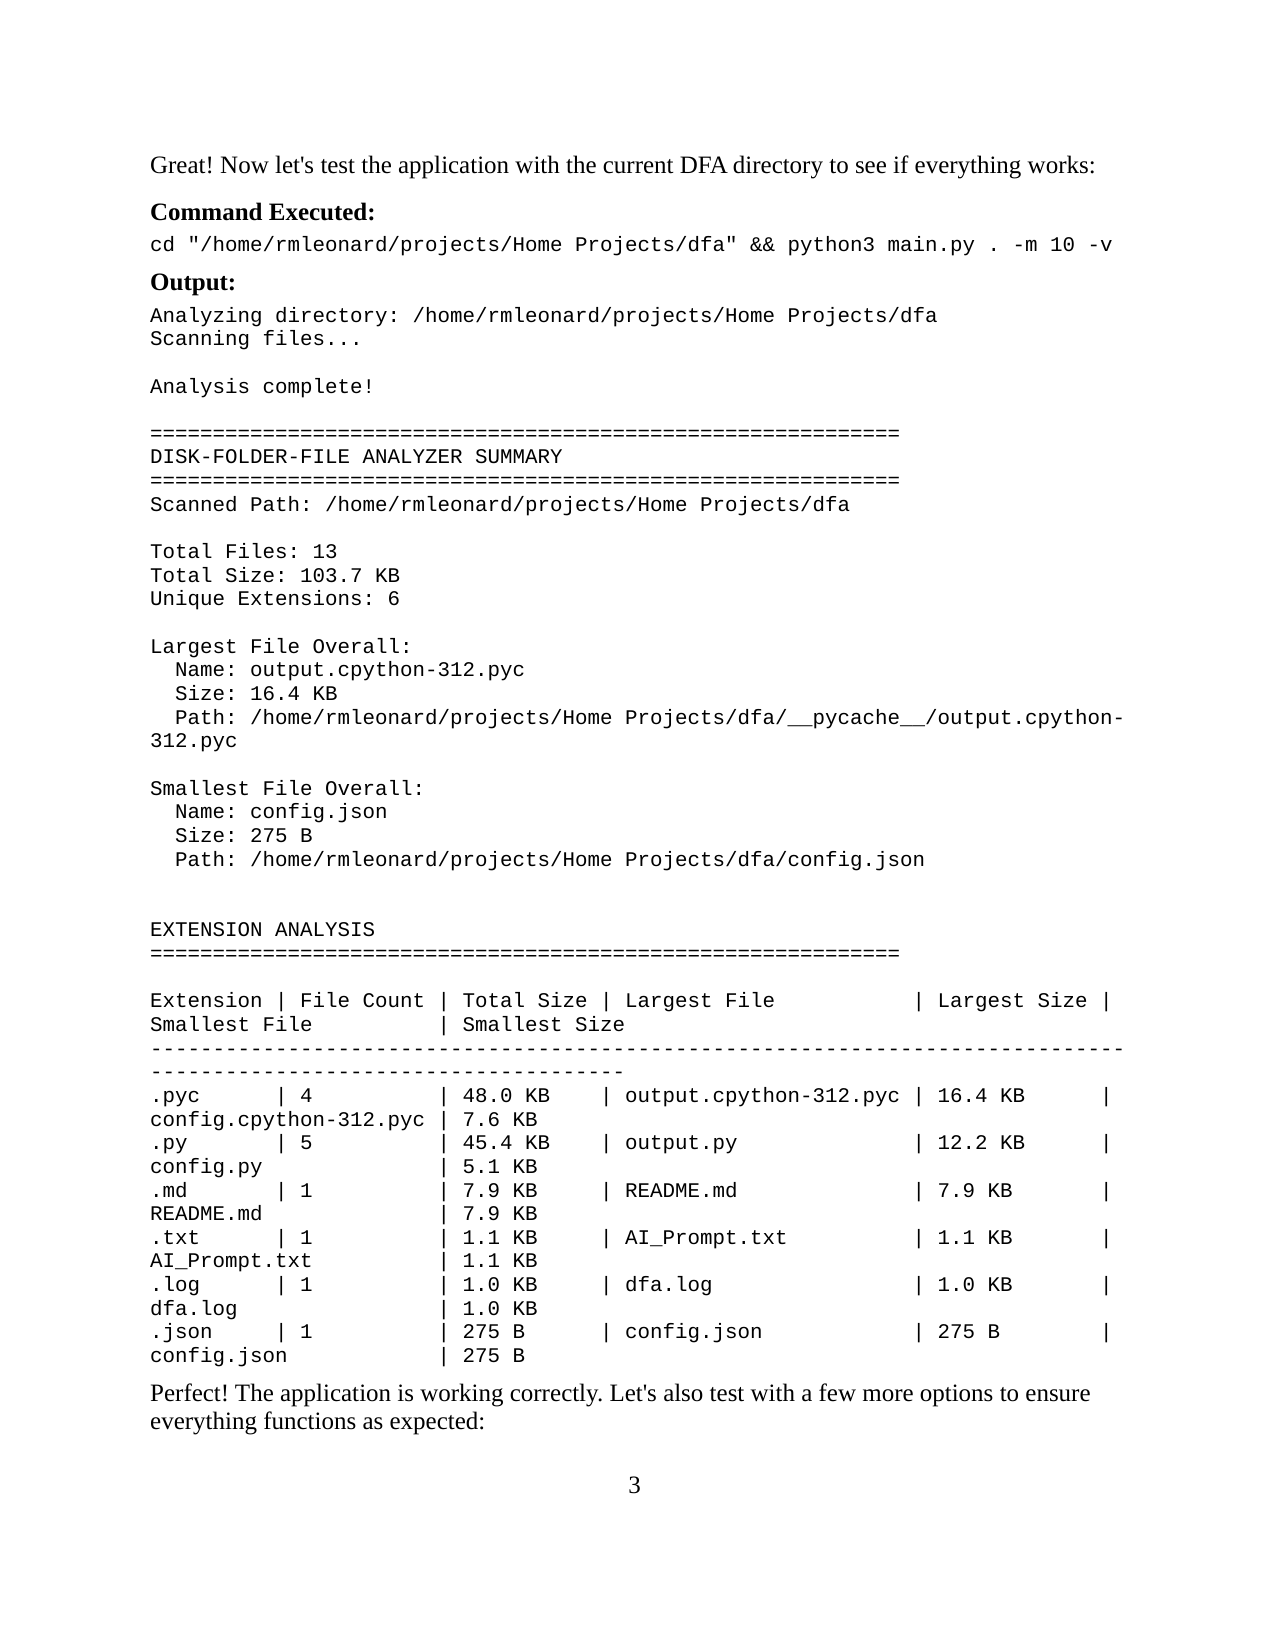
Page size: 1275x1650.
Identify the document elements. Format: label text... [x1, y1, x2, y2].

text .py | 5 | 45.4 KB | output.py | 12.2 KB | config.py | 5.1 KB [150, 1132, 1125, 1179]
text ============================================================ [150, 470, 1125, 494]
text DISK-FOLDER-FILE ANALYZER SUMMARY [150, 447, 1125, 470]
text ============================================================ [150, 943, 1125, 967]
text Size: 16.4 KB [150, 683, 1125, 707]
text Scanning files... [150, 328, 1125, 352]
text Perfect! The application is working correctly. Let's also test with a few more options to ensure everything functions as expected: [150, 1378, 1125, 1435]
text Scanned Path: /home/rmleonard/projects/Home Projects/dfa [150, 494, 1125, 517]
text Size: 275 B [150, 825, 1125, 848]
text EXTENSION ANALYSIS [150, 919, 1125, 943]
text Great! Now let's test the application with the current DFA directory to see if everything works: [150, 150, 1125, 179]
text cd "/home/rmleonard/projects/Home Projects/dfa" && python3 main.py . -m 10 -v [150, 234, 1125, 258]
text Name: config.json [150, 801, 1125, 825]
text Path: /home/rmleonard/projects/Home Projects/dfa/config.json [150, 848, 1125, 872]
text Path: /home/rmleonard/projects/Home Projects/dfa/__pycache__/output.cpython-312.pyc [150, 707, 1125, 754]
text -------------------------------------------------------------------------------------------------------------------- [150, 1038, 1125, 1085]
text Unique Extensions: 6 [150, 588, 1125, 612]
text ============================================================ [150, 423, 1125, 447]
text .txt | 1 | 1.1 KB | AI_Prompt.txt | 1.1 KB | AI_Prompt.txt | 1.1 KB [150, 1227, 1125, 1274]
text Smallest File Overall: [150, 778, 1125, 801]
text Analysis complete! [150, 376, 1125, 399]
text .md | 1 | 7.9 KB | README.md | 7.9 KB | README.md | 7.9 KB [150, 1179, 1125, 1227]
text Command Executed: [150, 197, 1125, 225]
text Name: output.cpython-312.pyc [150, 659, 1125, 683]
text Total Files: 13 [150, 541, 1125, 565]
text .log | 1 | 1.0 KB | dfa.log | 1.0 KB | dfa.log | 1.0 KB [150, 1274, 1125, 1321]
text .json | 1 | 275 B | config.json | 275 B | config.json | 275 B [150, 1321, 1125, 1369]
text Extension | File Count | Total Size | Largest File | Largest Size | Smallest File | Smallest Size [150, 990, 1125, 1038]
text .pyc | 4 | 48.0 KB | output.cpython-312.pyc | 16.4 KB | config.cpython-312.pyc | 7.6 KB [150, 1085, 1125, 1132]
text Output: [150, 267, 1125, 296]
text Total Size: 103.7 KB [150, 565, 1125, 588]
text Analyzing directory: /home/rmleonard/projects/Home Projects/dfa [150, 305, 1125, 328]
text Largest File Overall: [150, 636, 1125, 659]
